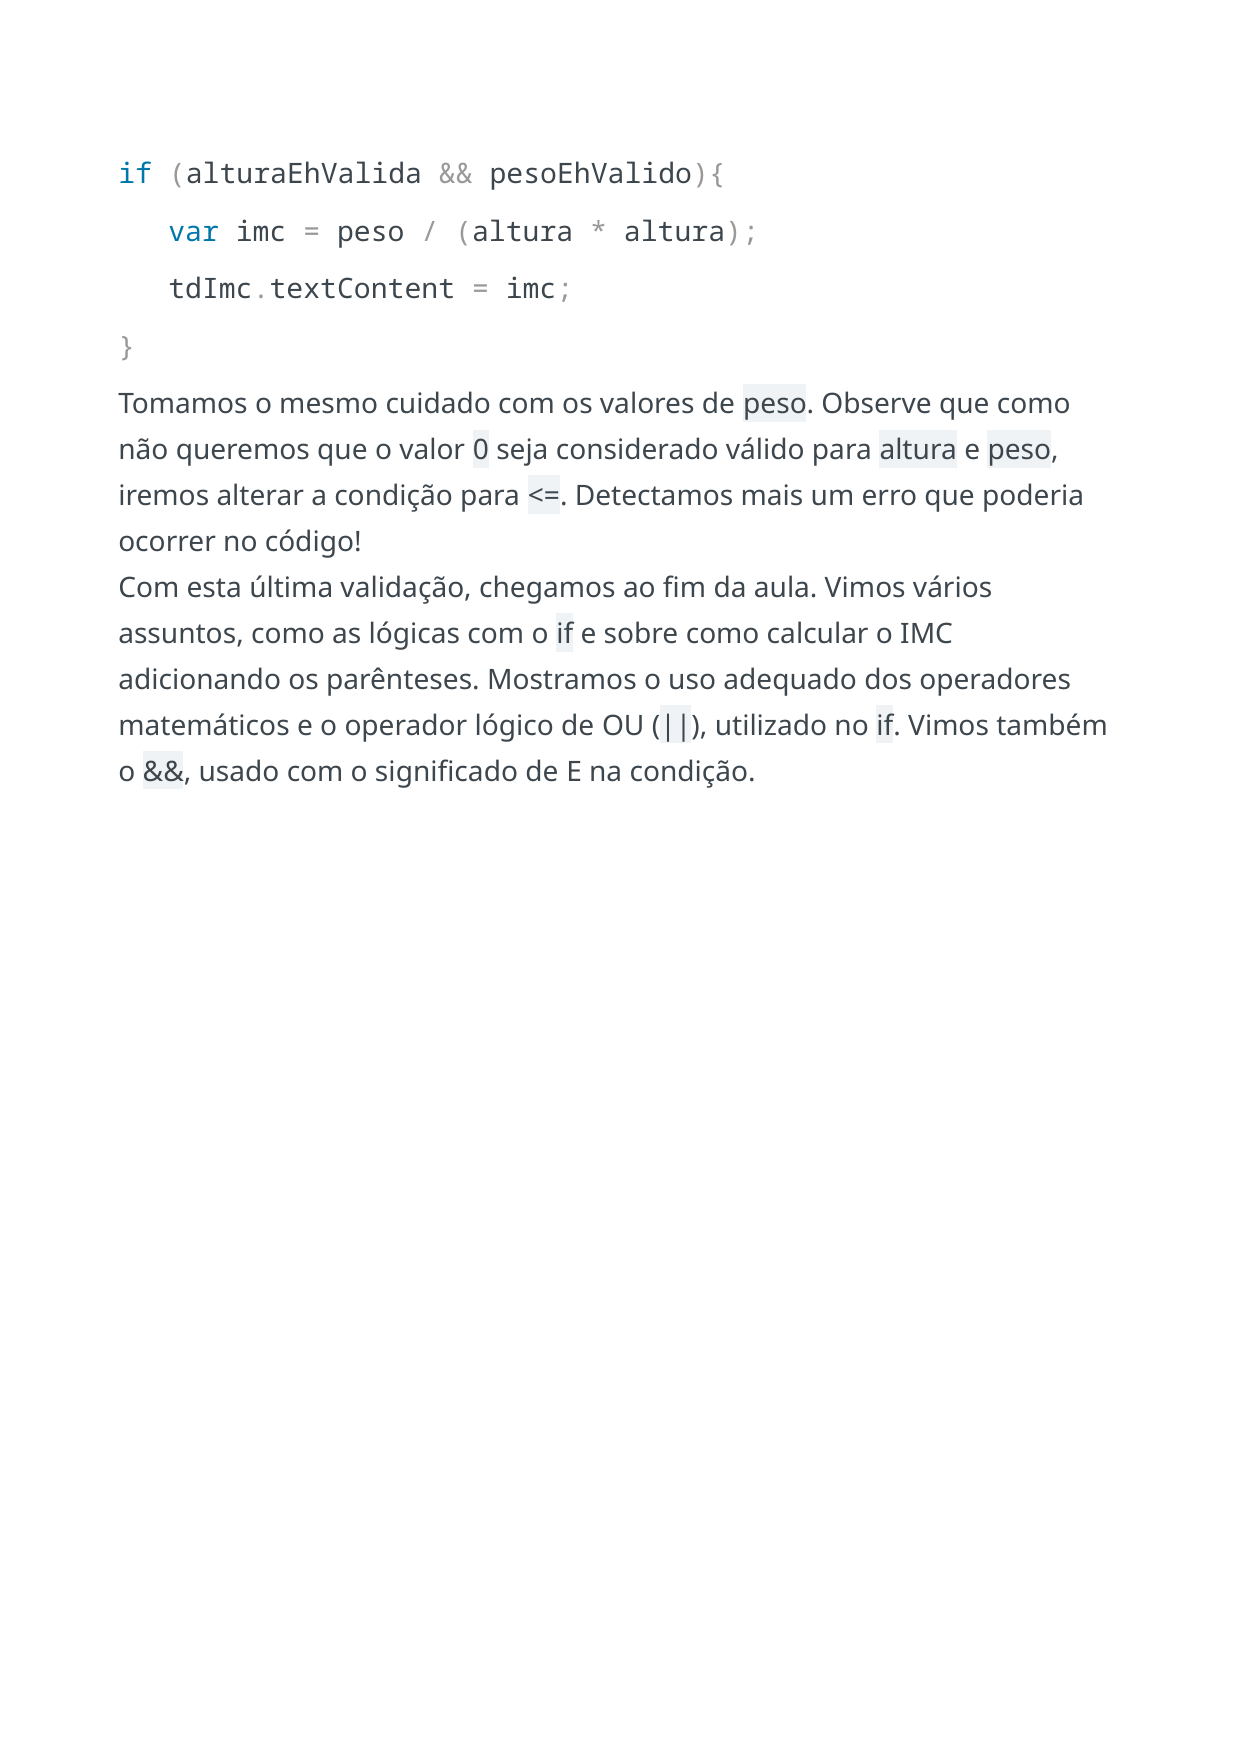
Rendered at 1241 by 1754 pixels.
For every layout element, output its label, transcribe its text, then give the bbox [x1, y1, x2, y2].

text } [118, 326, 1122, 364]
text Tomamos o mesmo cuidado com os valores de peso. Observe que como não queremos que o valor 0 seja considerado válido para altura e peso, iremos alterar a condição para <=. Detectamos mais um erro que poderia ocorrer no código! [118, 383, 1122, 560]
text var imc = peso / (altura * altura); [118, 211, 1122, 249]
text tdImc.textContent = imc; [118, 268, 1122, 307]
text if (alturaEhValida && pesoEhValido){ [118, 153, 1122, 192]
text Com esta última validação, chegamos ao fim da aula. Vimos vários assuntos, como as lógicas com o if e sobre como calcular o IMC adicionando os parênteses. Mostramos o uso adequado dos operadores matemáticos e o operador lógico de OU (||), utilizado no if. Vimos também o &&, usado com o significado de E na condição. [118, 567, 1122, 789]
